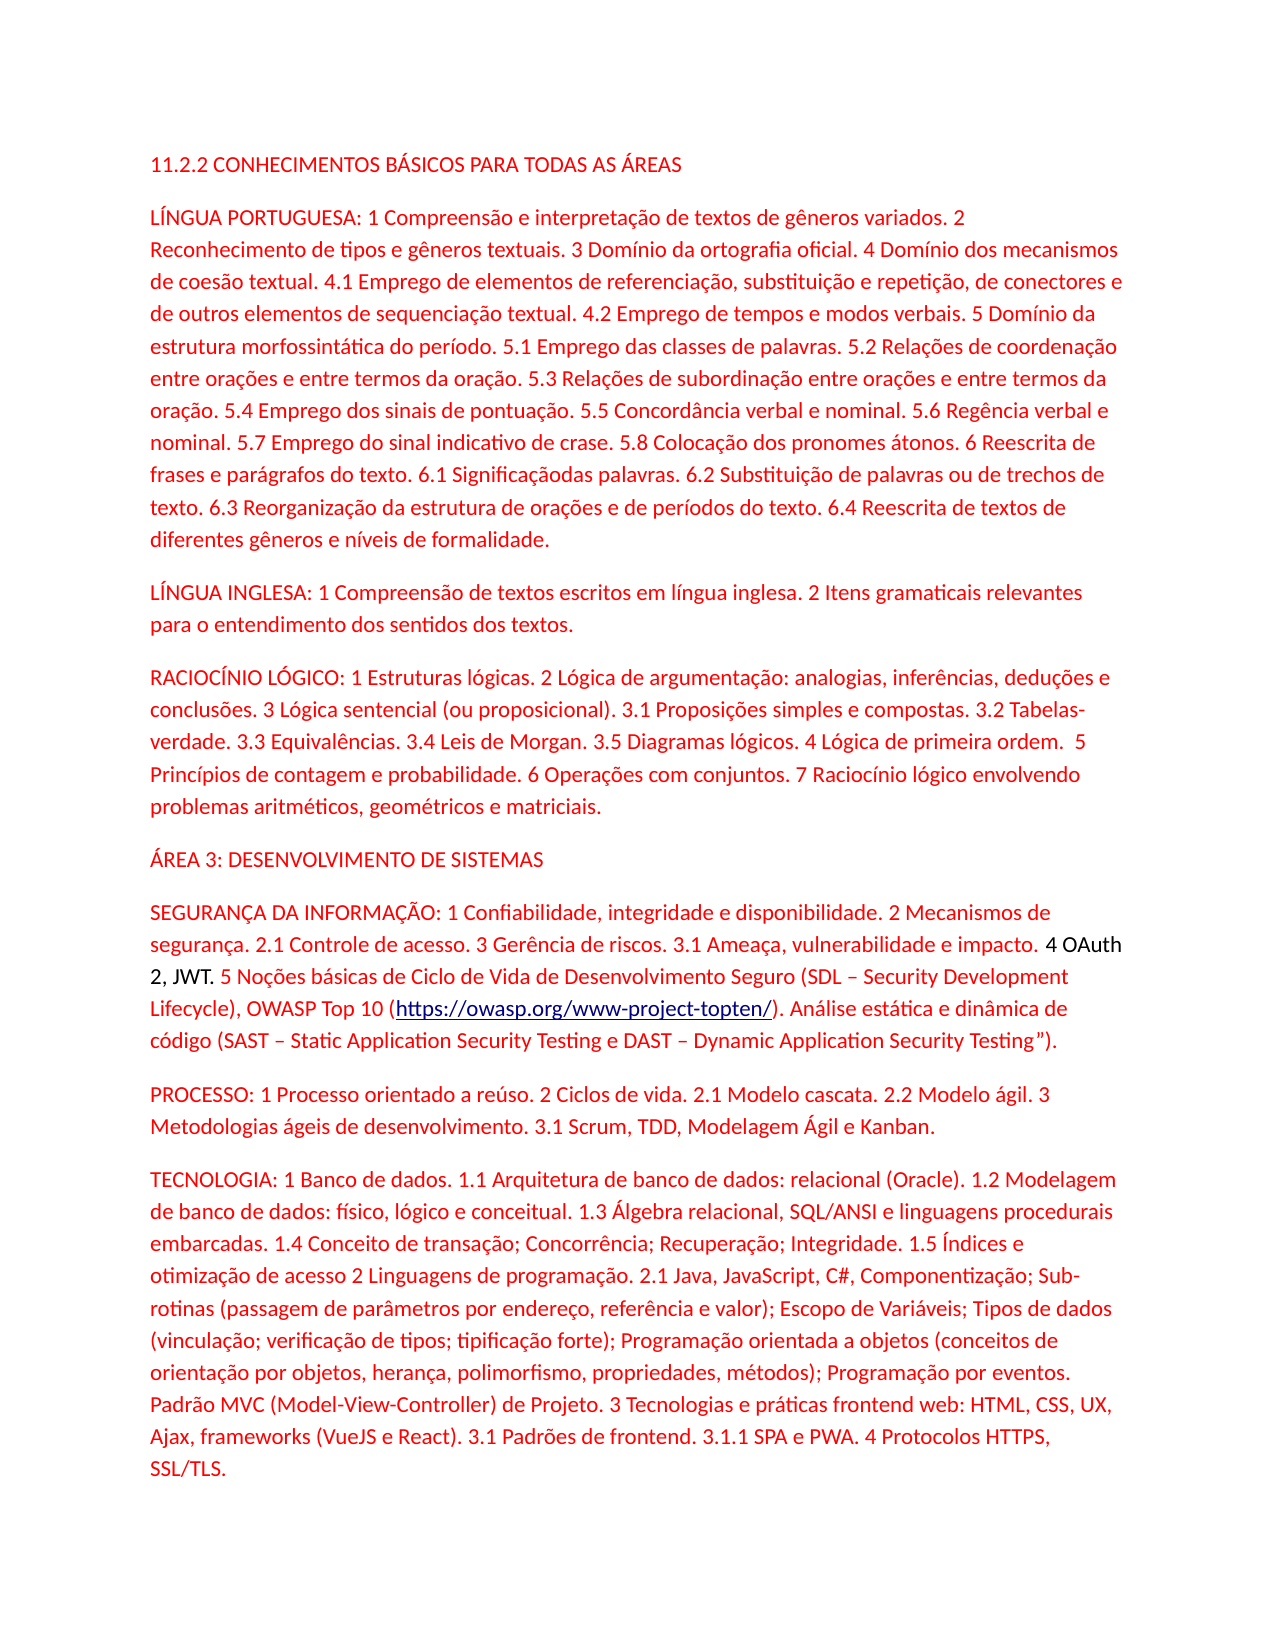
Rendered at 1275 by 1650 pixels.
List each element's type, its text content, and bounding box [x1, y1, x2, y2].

text TECNOLOGIA: 1 Banco de dados. 1.1 Arquitetura de banco de dados: relacional (Oracle). 1.2 Modelagem de banco de dados: físico, lógico e conceitual. 1.3 Álgebra relacional, SQL/ANSI e linguagens procedurais embarcadas. 1.4 Conceito de transação; Concorrência; Recuperação; Integridade. 1.5 Índices e otimização de acesso 2 Linguagens de programação. 2.1 Java, JavaScript, C#, Componentização; Sub-rotinas (passagem de parâmetros por endereço, referência e valor); Escopo de Variáveis; Tipos de dados (vinculação; verificação de tipos; tipificação forte); Programação orientada a objetos (conceitos de orientação por objetos, herança, polimorfismo, propriedades, métodos); Programação por eventos. Padrão MVC (Model-View-Controller) de Projeto. 3 Tecnologias e práticas frontend web: HTML, CSS, UX, Ajax, frameworks (VueJS e React). 3.1 Padrões de frontend. 3.1.1 SPA e PWA. 4 Protocolos HTTPS, SSL/TLS. [150, 1165, 1125, 1483]
text ÁREA 3: DESENVOLVIMENTO DE SISTEMAS [150, 845, 1125, 873]
text PROCESSO: 1 Processo orientado a reúso. 2 Ciclos de vida. 2.1 Modelo cascata. 2.2 Modelo ágil. 3 Metodologias ágeis de desenvolvimento. 3.1 Scrum, TDD, Modelagem Ágil e Kanban. [150, 1080, 1125, 1140]
text RACIOCÍNIO LÓGICO: 1 Estruturas lógicas. 2 Lógica de argumentação: analogias, inferências, deduções e conclusões. 3 Lógica sentencial (ou proposicional). 3.1 Proposições simples e compostas. 3.2 Tabelas-verdade. 3.3 Equivalências. 3.4 Leis de Morgan. 3.5 Diagramas lógicos. 4 Lógica de primeira ordem. 5 Princípios de contagem e probabilidade. 6 Operações com conjuntos. 7 Raciocínio lógico envolvendo problemas aritméticos, geométricos e matriciais. [150, 663, 1125, 820]
text SEGURANÇA DA INFORMAÇÃO: 1 Confiabilidade, integridade e disponibilidade. 2 Mecanismos de segurança. 2.1 Controle de acesso. 3 Gerência de riscos. 3.1 Ameaça, vulnerabilidade e impacto. 4 OAuth 2, JWT. 5 Noções básicas de Ciclo de Vida de Desenvolvimento Seguro (SDL – Security Development Lifecycle), OWASP Top 10 (https://owasp.org/www-project-topten/). Análise estática e dinâmica de código (SAST – Static Application Security Testing e DAST – Dynamic Application Security Testing”). [150, 898, 1125, 1055]
text 11.2.2 CONHECIMENTOS BÁSICOS PARA TODAS AS ÁREAS [150, 150, 1125, 178]
text LÍNGUA INGLESA: 1 Compreensão de textos escritos em língua inglesa. 2 Itens gramaticais relevantes para o entendimento dos sentidos dos textos. [150, 578, 1125, 638]
text LÍNGUA PORTUGUESA: 1 Compreensão e interpretação de textos de gêneros variados. 2 Reconhecimento de tipos e gêneros textuais. 3 Domínio da ortografia oficial. 4 Domínio dos mecanismos de coesão textual. 4.1 Emprego de elementos de referenciação, substituição e repetição, de conectores e de outros elementos de sequenciação textual. 4.2 Emprego de tempos e modos verbais. 5 Domínio da estrutura morfossintática do período. 5.1 Emprego das classes de palavras. 5.2 Relações de coordenação entre orações e entre termos da oração. 5.3 Relações de subordinação entre orações e entre termos da oração. 5.4 Emprego dos sinais de pontuação. 5.5 Concordância verbal e nominal. 5.6 Regência verbal e nominal. 5.7 Emprego do sinal indicativo de crase. 5.8 Colocação dos pronomes átonos. 6 Reescrita de frases e parágrafos do texto. 6.1 Significaçãodas palavras. 6.2 Substituição de palavras ou de trechos de texto. 6.3 Reorganização da estrutura de orações e de períodos do texto. 6.4 Reescrita de textos de diferentes gêneros e níveis de formalidade. [150, 203, 1125, 553]
